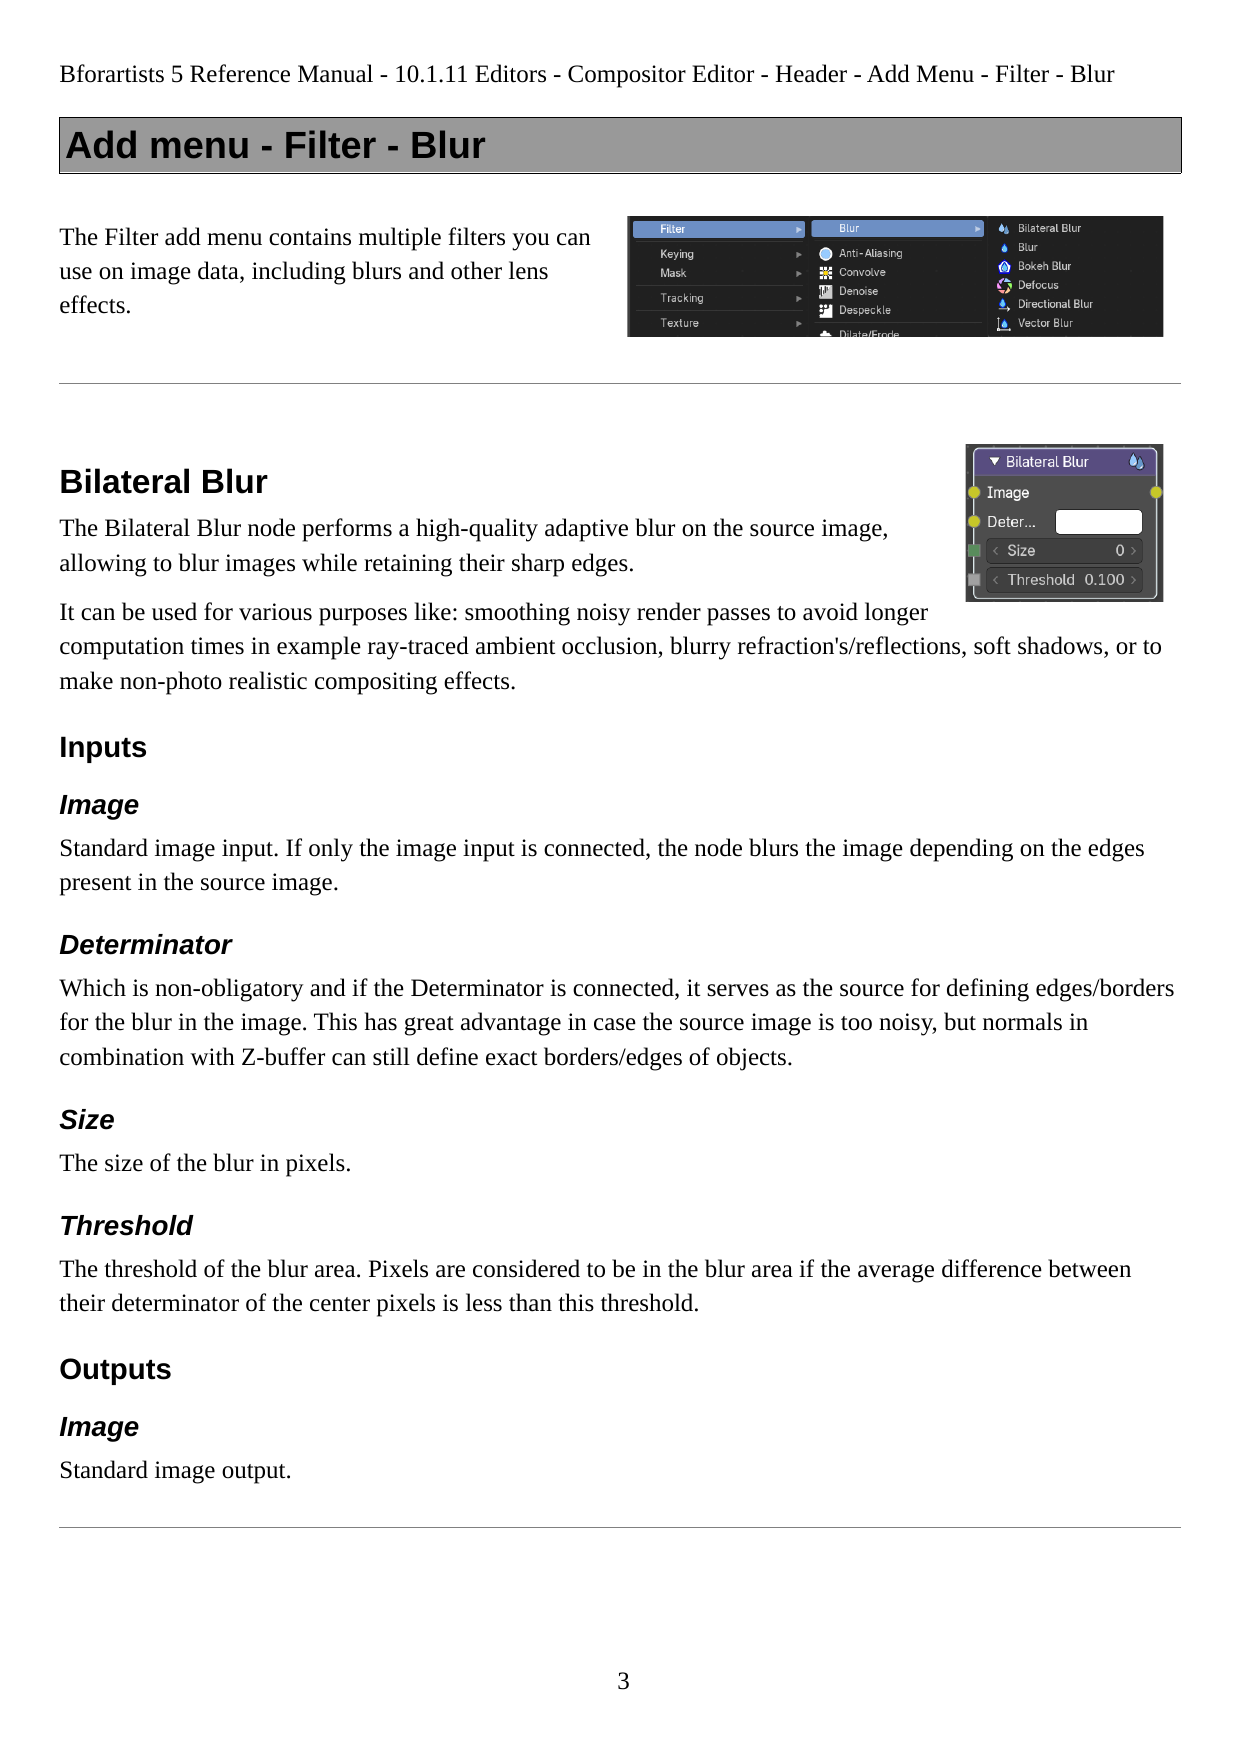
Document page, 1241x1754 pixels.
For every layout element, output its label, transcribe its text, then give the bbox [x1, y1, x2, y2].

text Standard image input. If only the image input is connected, the node blurs the image depending on the edges present in the source image. [59, 833, 1181, 896]
subtitle [1164, 462, 1181, 501]
text The size of the blur in pixels. [59, 1148, 1181, 1177]
subtitle Determinator [59, 929, 1181, 961]
subtitle Bilateral Blur [59, 462, 965, 501]
table_header Add menu - Filter - Blur [60, 118, 1181, 172]
picture [965, 444, 1164, 602]
text The Bilateral Blur node performs a high-quality adaptive blur on the source image, allowing to blur images while retaining their sharp edges. [59, 513, 965, 577]
picture [627, 216, 1164, 337]
text Standard image output. [59, 1455, 1181, 1484]
subtitle Image [59, 1411, 1181, 1443]
subtitle Image [59, 788, 1181, 820]
subtitle Outputs [59, 1352, 1181, 1386]
subtitle Inputs [59, 729, 1181, 763]
subtitle Size [59, 1103, 1181, 1135]
text It can be used for various purposes like: smoothing noisy render passes to avoid longer computation times in example ray-traced ambient occlusion, blurry refraction's/reflections, soft shadows, or to make non-photo realistic compositing effects. [59, 597, 1181, 694]
text The Filter add menu contains multiple filters you can use on image data, including blurs and other lens effects. [59, 222, 627, 319]
text The threshold of the blur area. Pixels are considered to be in the blur area if the average difference between their determinator of the center pixels is less than this threshold. [59, 1254, 1181, 1317]
subtitle Threshold [59, 1209, 1181, 1241]
text Which is non-obligatory and if the Determinator is connected, it serves as the source for defining edges/borders for the blur in the image. This has great advantage in case the source image is too noisy, but normals in combination with Z-buffer can still define exact borders/edges of objects. [59, 973, 1181, 1071]
